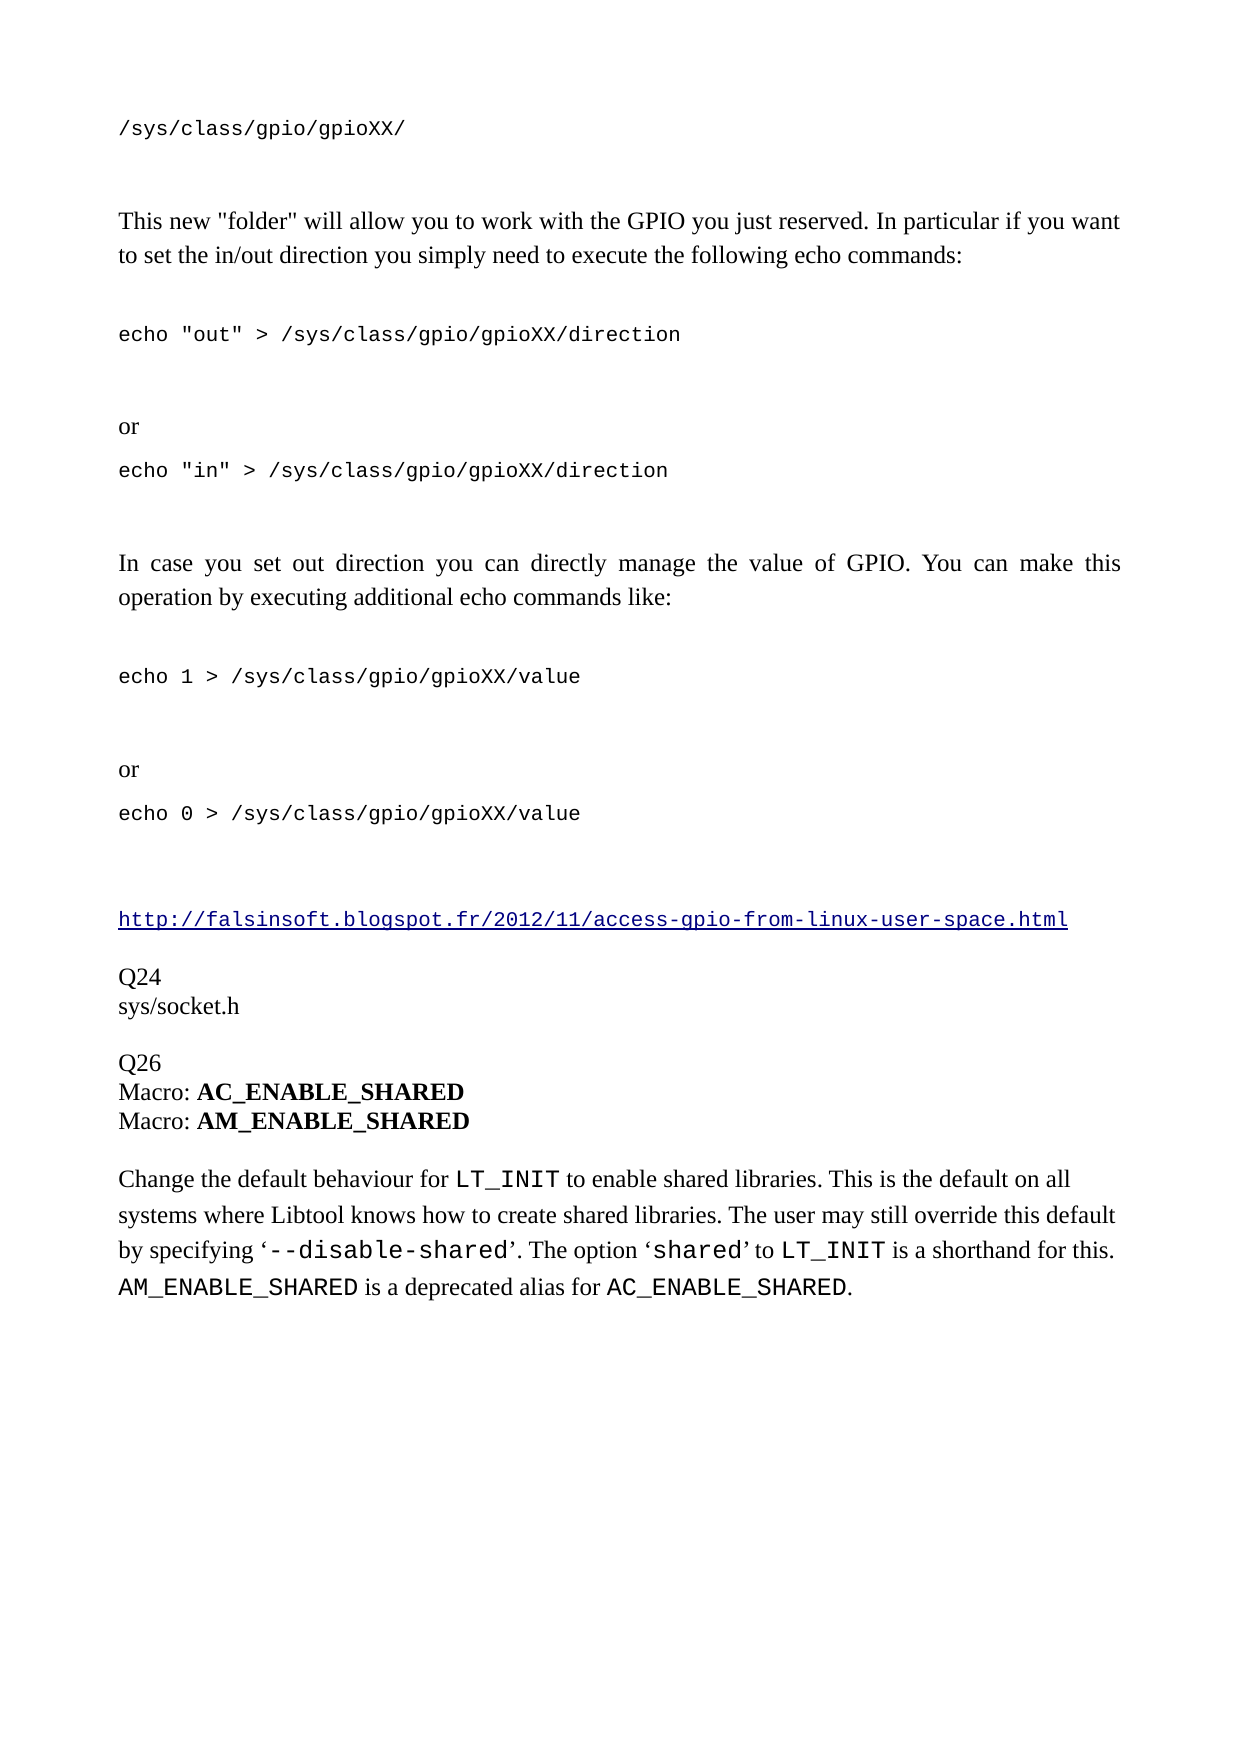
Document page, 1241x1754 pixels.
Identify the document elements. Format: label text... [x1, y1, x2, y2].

text echo "out" > /sys/class/gpio/gpioXX/direction [118, 324, 1122, 347]
text sys/socket.h [118, 991, 1122, 1019]
text or [118, 719, 1122, 782]
text echo 1 > /sys/class/gpio/gpioXX/value [118, 666, 1122, 690]
text Q26 [118, 1048, 1122, 1077]
subtitle Macro: AM_ENABLE_SHARED [118, 1106, 1122, 1134]
subtitle Macro: AC_ENABLE_SHARED [118, 1077, 1122, 1106]
text or [118, 377, 1122, 440]
text http://falsinsoft.blogspot.fr/2012/11/access-gpio-from-linux-user-space.html [118, 909, 1122, 933]
text echo "in" > /sys/class/gpio/gpioXX/direction [118, 460, 1122, 484]
text echo 0 > /sys/class/gpio/gpioXX/value [118, 803, 1122, 826]
text This new "folder" will allow you to work with the GPIO you just reserved. In particular if you want to set the in/out direction you simply need to execute the following echo commands: [118, 206, 1122, 269]
text Q24 [118, 962, 1122, 991]
text /sys/class/gpio/gpioXX/ [118, 118, 1122, 142]
text Change the default behaviour for LT_INIT to enable shared libraries. This is the default on all systems where Libtool knows how to create shared libraries. The user may still override this default by specifying ‘--disable-shared’. The option ‘shared’ to LT_INIT is a shorthand for this. AM_ENABLE_SHARED is a deprecated alias for AC_ENABLE_SHARED. [118, 1164, 1122, 1302]
text In case you set out direction you can directly manage the value of GPIO. You can make this operation by executing additional echo commands like: [118, 548, 1122, 611]
